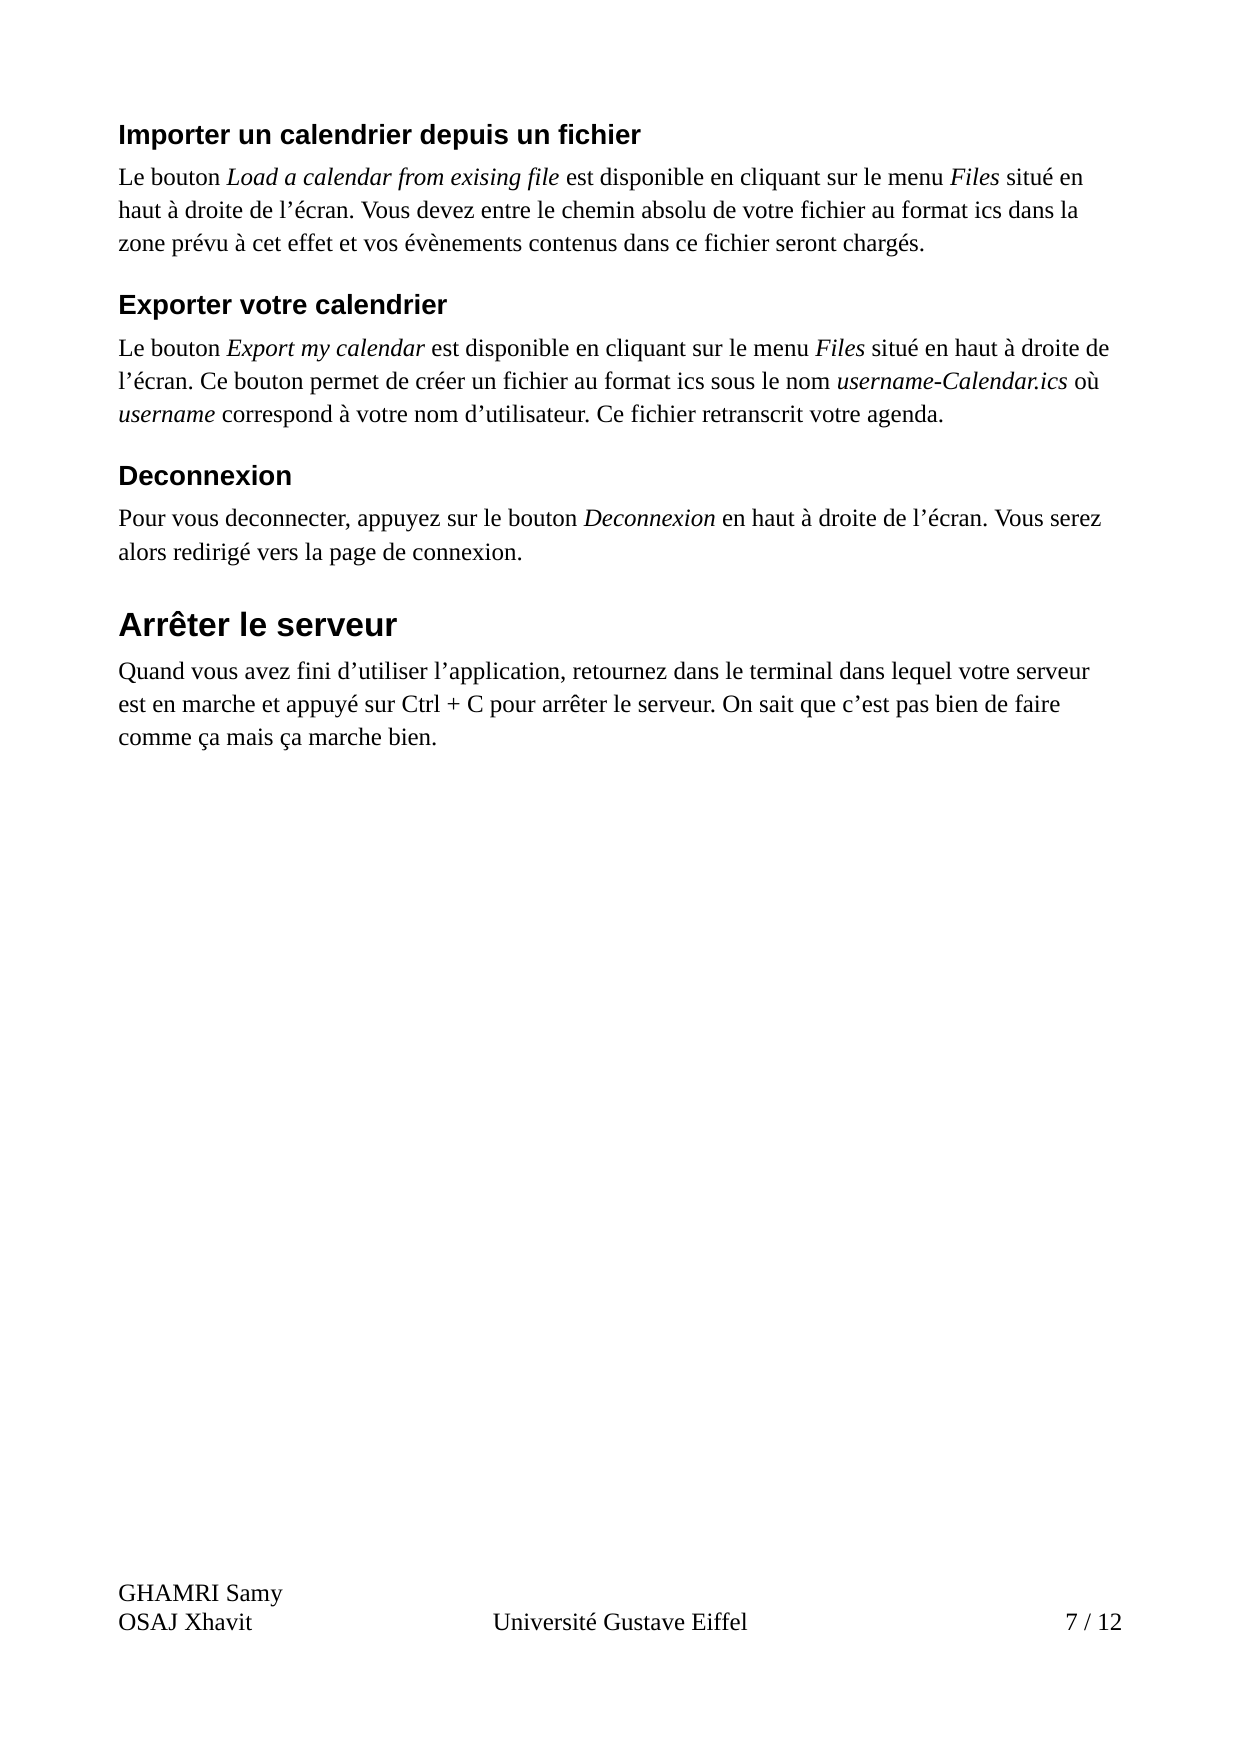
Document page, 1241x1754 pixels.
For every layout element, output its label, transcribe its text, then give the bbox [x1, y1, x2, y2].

subtitle Deconnexion [118, 459, 1122, 491]
subtitle Exporter votre calendrier [118, 289, 1122, 321]
text Pour vous deconnecter, appuyez sur le bouton Deconnexion en haut à droite de l’écran. Vous serez alors redirigé vers la page de connexion. [118, 503, 1122, 565]
subtitle Importer un calendrier depuis un fichier [118, 118, 1122, 150]
subtitle Arrêter le serveur [118, 605, 1122, 644]
text Le bouton Load a calendar from exising file est disponible en cliquant sur le menu Files situé en haut à droite de l’écran. Vous devez entre le chemin absolu de votre fichier au format ics dans la zone prévu à cet effet et vos évènements contenus dans ce fichier seront chargés. [118, 162, 1122, 257]
text Quand vous avez fini d’utiliser l’application, retournez dans le terminal dans lequel votre serveur est en marche et appuyé sur Ctrl + C pour arrêter le serveur. On sait que c’est pas bien de faire comme ça mais ça marche bien. [118, 656, 1122, 751]
text Le bouton Export my calendar est disponible en cliquant sur le menu Files situé en haut à droite de l’écran. Ce bouton permet de créer un fichier au format ics sous le nom username-Calendar.ics où username correspond à votre nom d’utilisateur. Ce fichier retranscrit votre agenda. [118, 333, 1122, 428]
